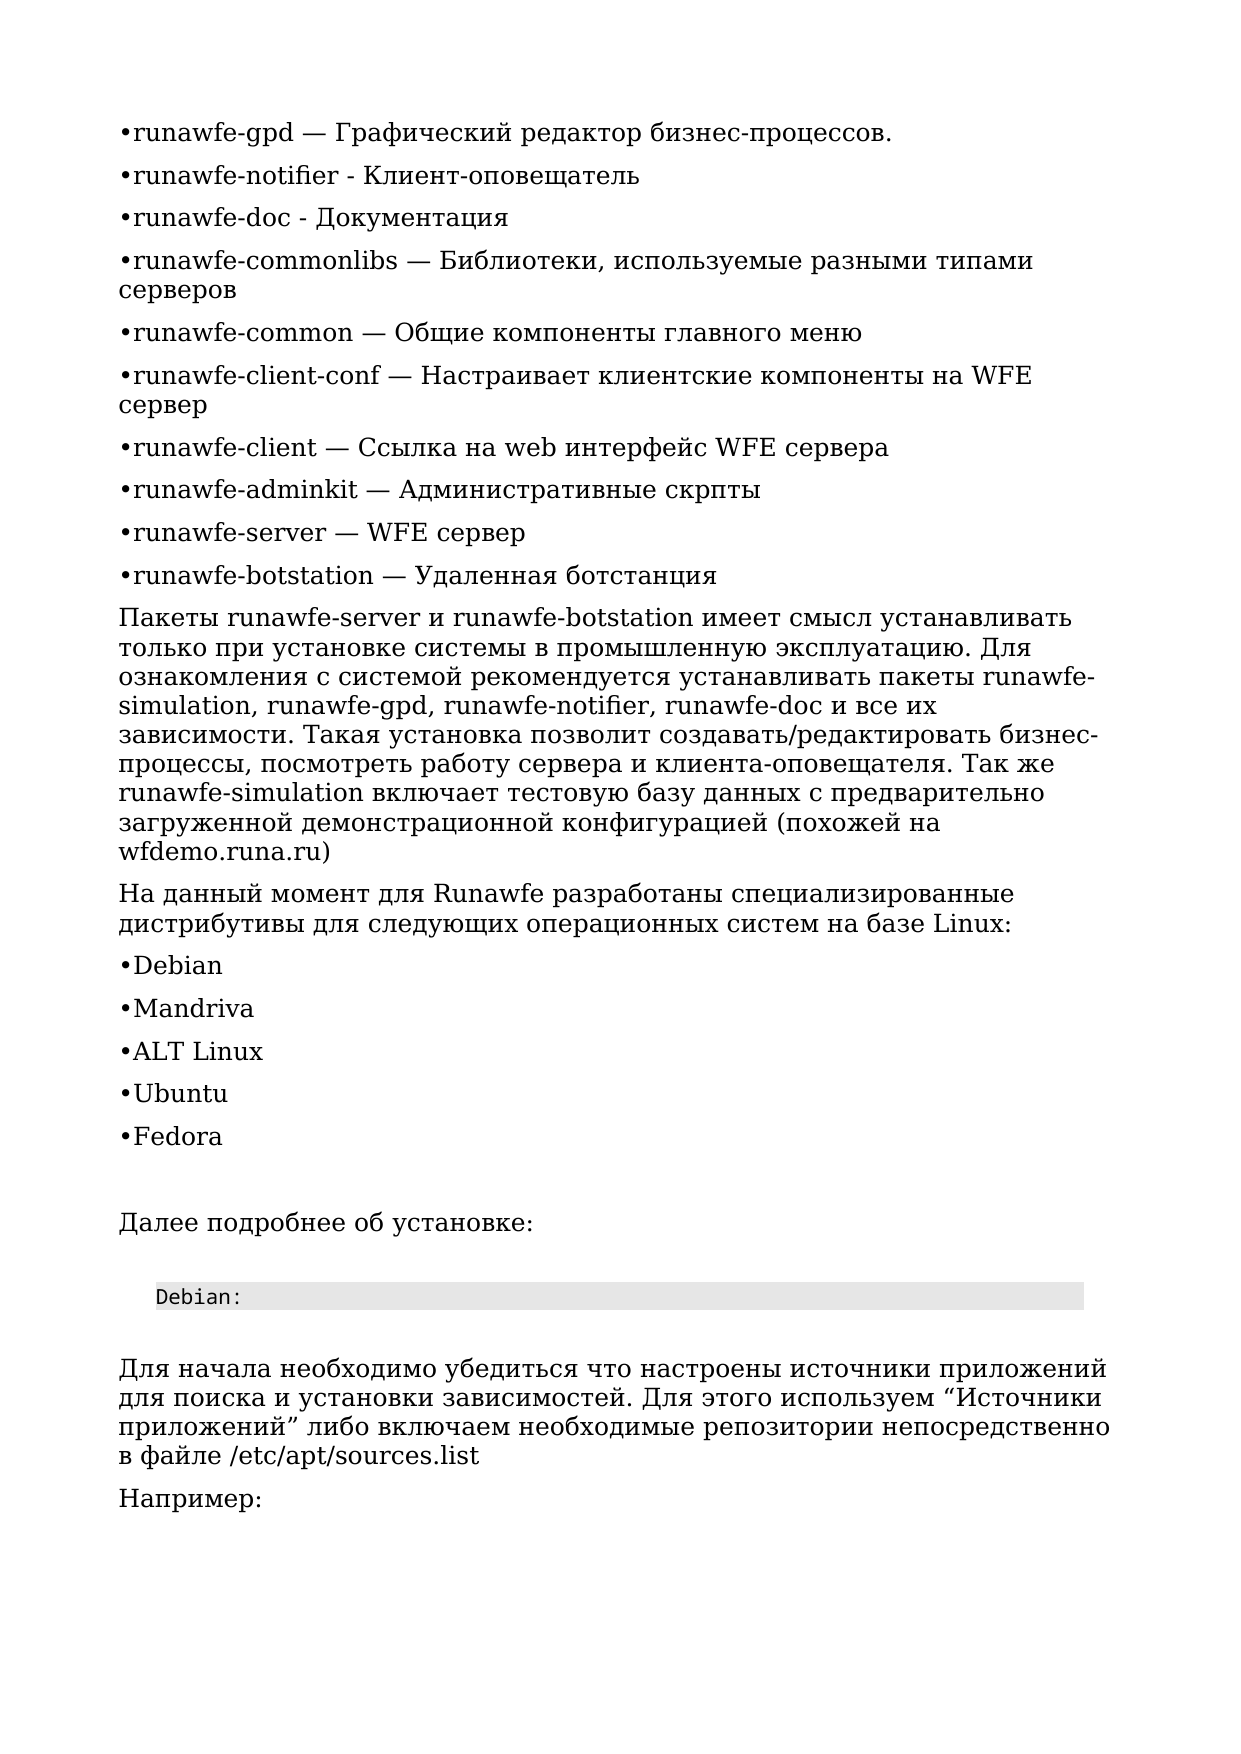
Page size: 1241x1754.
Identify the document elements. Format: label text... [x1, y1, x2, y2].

list runawfe-doc - Документация [118, 203, 1122, 233]
list Mandriva [118, 994, 1122, 1023]
list runawfe-gpd — Графический редактор бизнес-процессов. [118, 118, 1122, 147]
list runawfe-botstation — Удаленная ботстанция [118, 561, 1122, 590]
list runawfe-common — Общие компоненты главного меню [118, 318, 1122, 347]
list Ubuntu [118, 1079, 1122, 1109]
list ALT Linux [118, 1037, 1122, 1066]
list runawfe-server — WFE сервер [118, 518, 1122, 547]
list runawfe-client — Ссылка на web интерфейс WFE сервера [118, 433, 1122, 462]
list runawfe-commonlibs — Библиотеки, используемые разными типами серверов [118, 246, 1122, 304]
text Debian: [156, 1282, 1084, 1310]
text Пакеты runawfe-server и runawfe-botstation имеет смысл устанавливать только при установке системы в промышленную эксплуатацию. Для ознакомления с системой рекомендуется устанавливать пакеты runawfe-simulation, runawfe-gpd, runawfe-notifier, runawfe-doc и все их зависимости. Такая установка позволит создавать/редактировать бизнес-процессы, посмотреть работу сервера и клиента-оповещателя. Так же runawfe-simulation включает тестовую базу данных с предварительно загруженной демонстрационной конфигурацией (похожей на wfdemo.runa.ru) [118, 603, 1122, 866]
list runawfe-client-conf — Настраивает клиентские компоненты на WFE сервер [118, 361, 1122, 419]
text На данный момент для Runawfe разработаны специализированные дистрибутивы для следующих операционных систем на базе Linux: [118, 879, 1122, 938]
text Для начала необходимо убедиться что настроены источники приложений для поиска и установки зависимостей. Для этого используем “Источники приложений” либо включаем необходимые репозитории непосредственно в файле /etc/apt/sources.list [118, 1354, 1122, 1471]
text Например: [118, 1484, 1122, 1513]
text Далее подробнее об установке: [118, 1208, 1122, 1237]
list runawfe-adminkit — Административные скрпты [118, 475, 1122, 504]
list runawfe-notifier - Клиент-оповещатель [118, 161, 1122, 190]
list Fedora [118, 1122, 1122, 1151]
list Debian [118, 951, 1122, 981]
